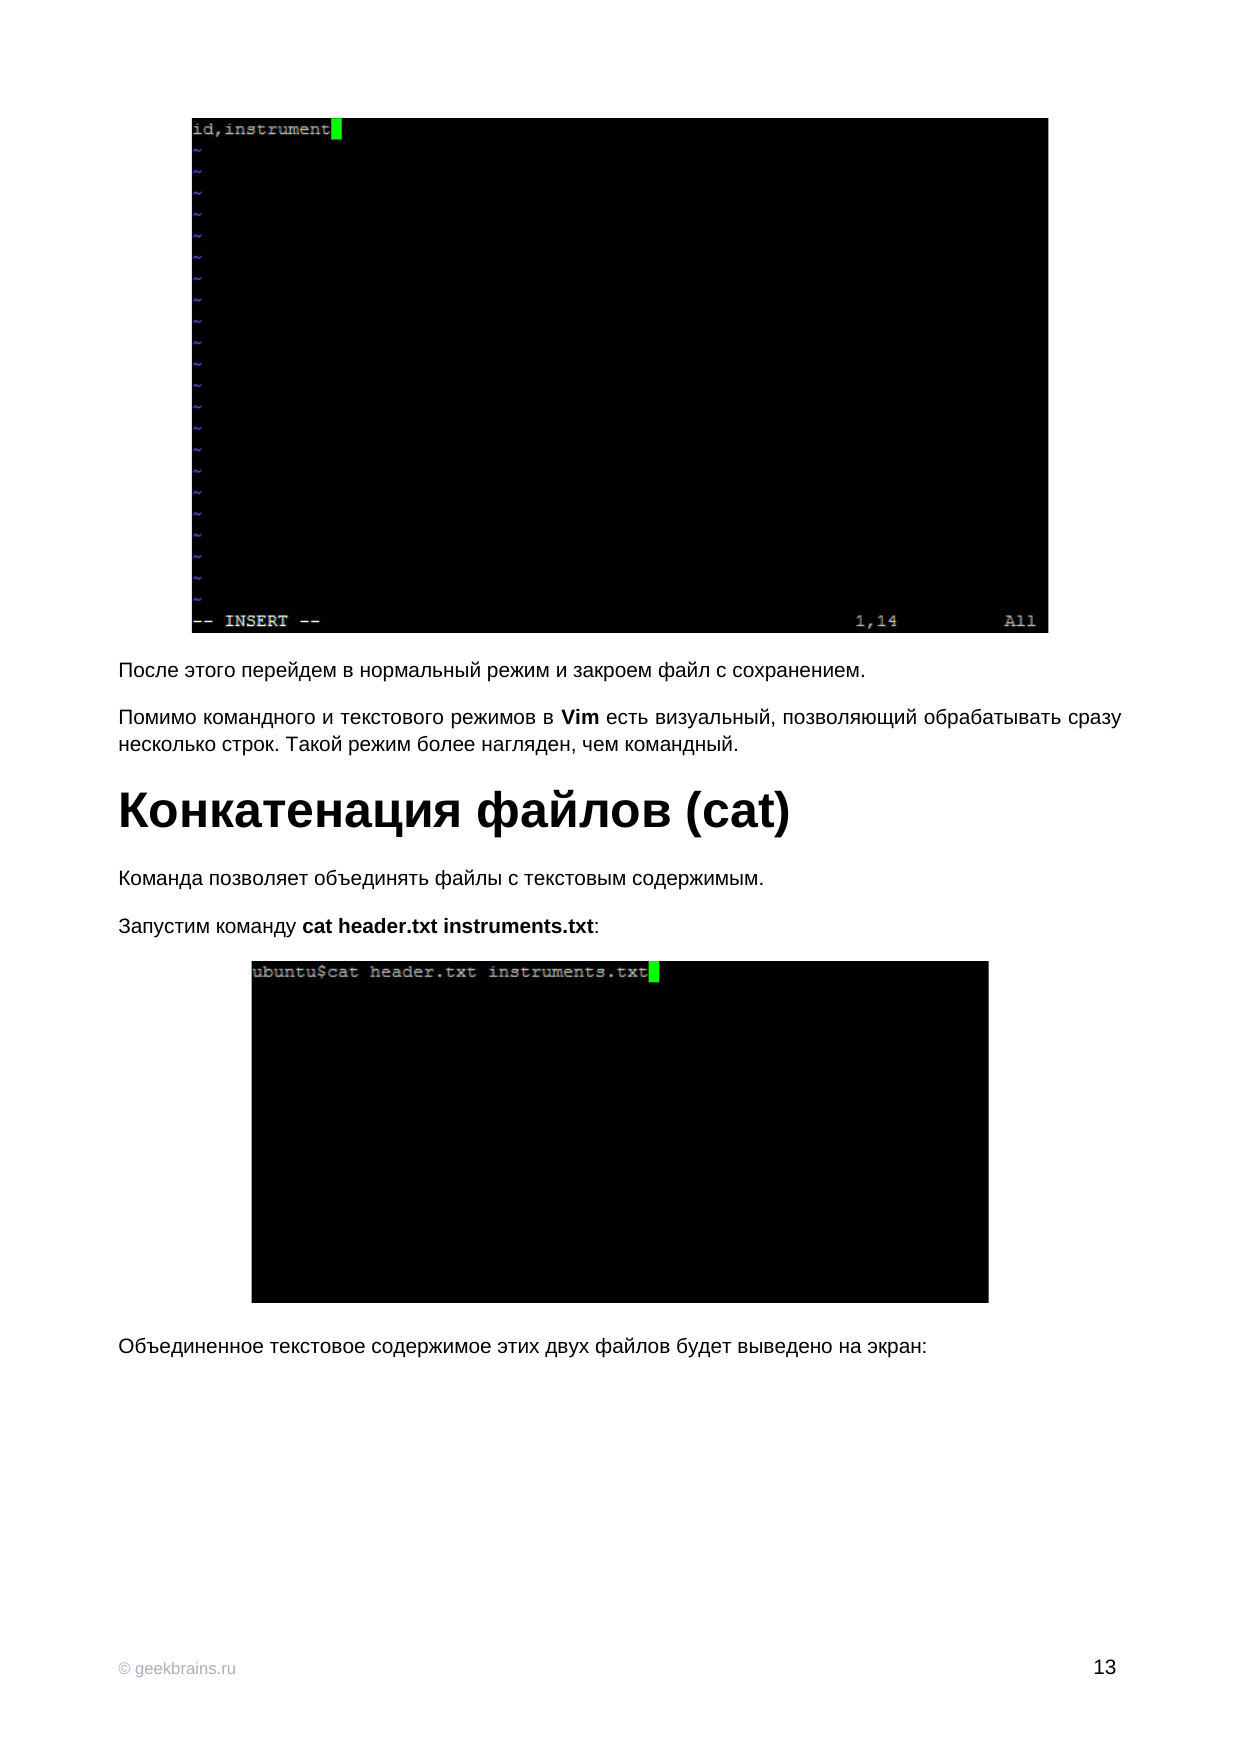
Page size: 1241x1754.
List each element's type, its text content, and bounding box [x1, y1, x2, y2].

picture [251, 961, 989, 1303]
text После этого перейдем в нормальный режим и закроем файл с сохранением. [118, 657, 1122, 681]
picture [191, 118, 1049, 633]
text Помимо командного и текстового режимов в Vim есть визуальный, позволяющий обрабатывать сразу несколько строк. Такой режим более нагляден, чем командный. [118, 705, 1122, 756]
text Запустим команду cat header.txt instruments.txt: [118, 913, 1122, 937]
text Объединенное текстовое содержимое этих двух файлов будет выведено на экран: [118, 1333, 1122, 1357]
text Команда позволяет объединять файлы с текстовым содержимым. [118, 866, 1122, 890]
subtitle Конкатенация файлов (cat) [118, 780, 1122, 837]
